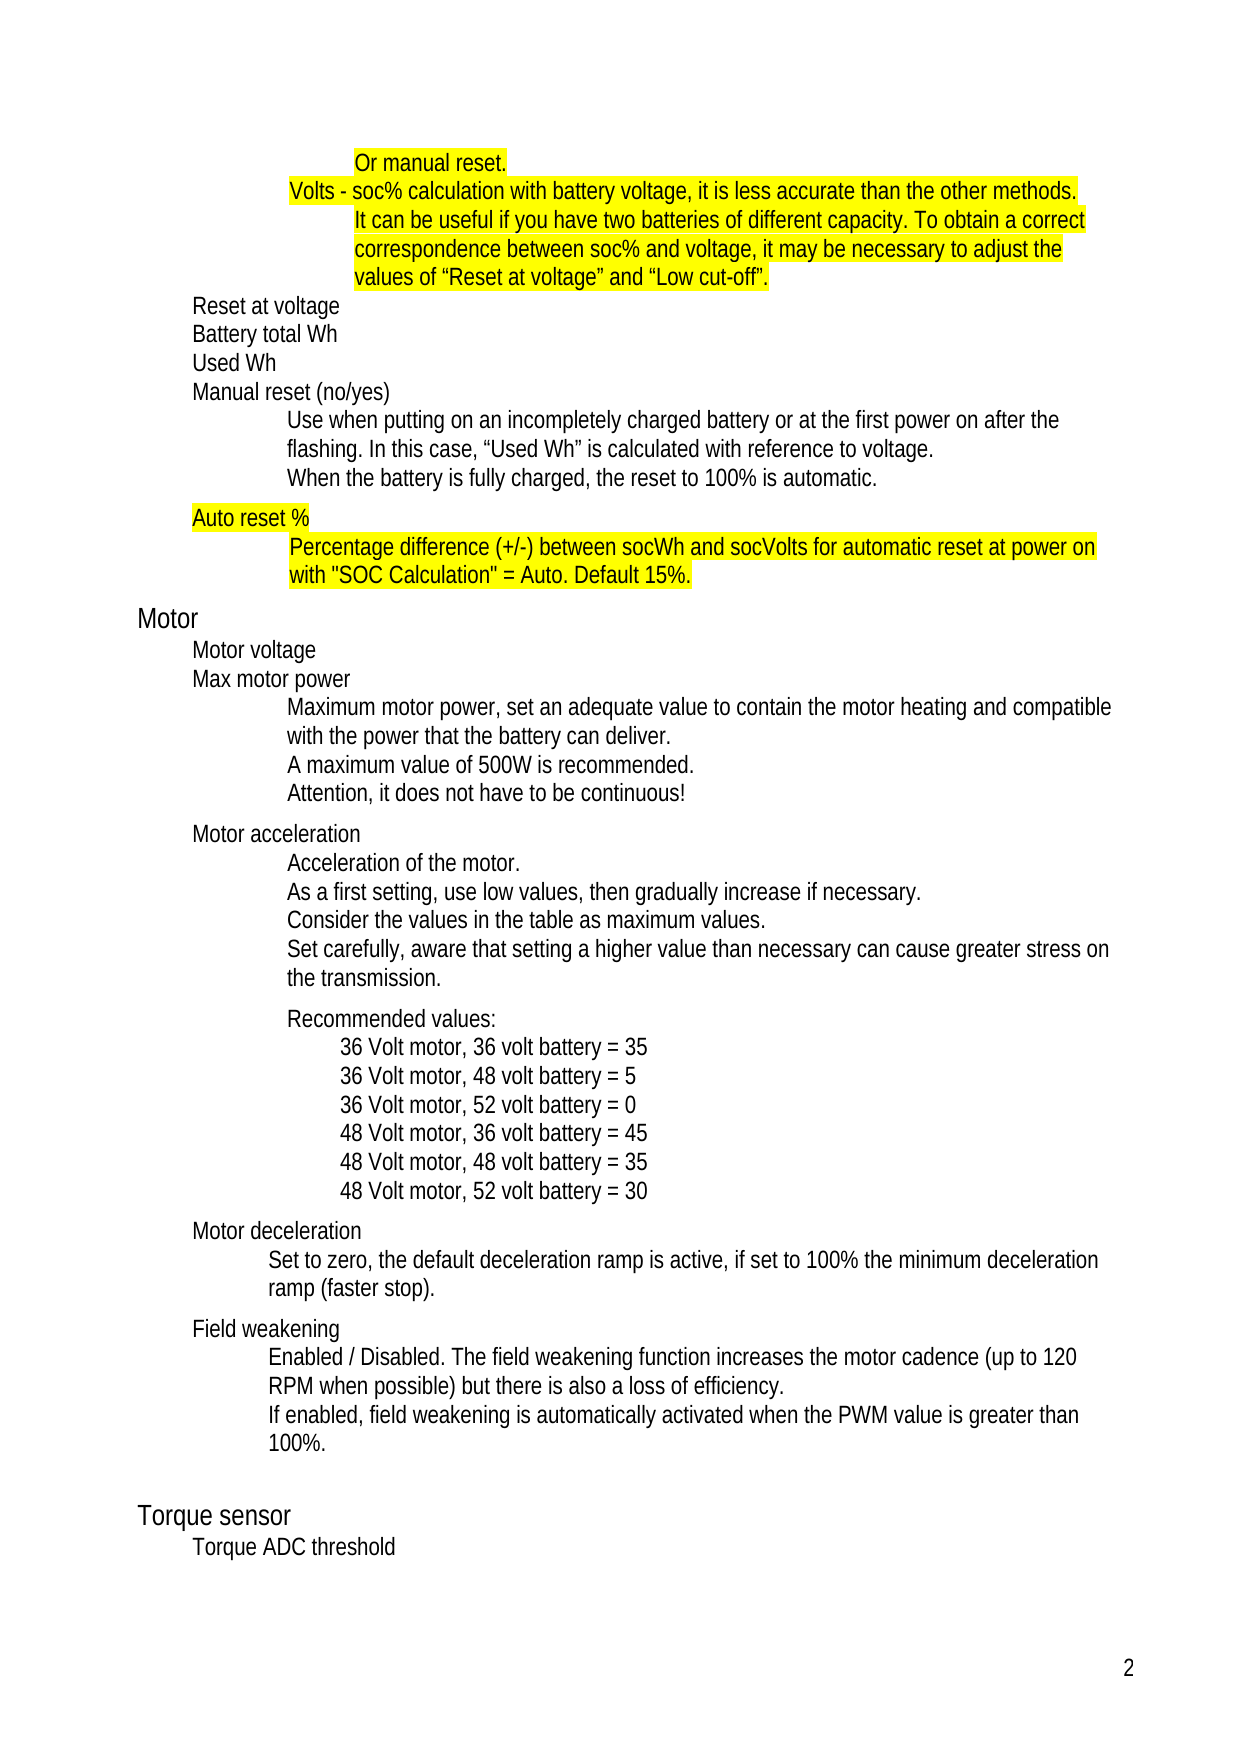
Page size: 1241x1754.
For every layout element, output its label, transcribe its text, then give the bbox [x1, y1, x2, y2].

text 48 Volt motor, 52 volt battery = 30 [287, 1176, 1122, 1204]
text Set carefully, aware that setting a higher value than necessary can cause greater stress on the transmission. [287, 934, 1122, 991]
text Or manual reset. [354, 148, 1122, 176]
text Attention, it does not have to be continuous! [287, 778, 1122, 807]
text 48 Volt motor, 48 volt battery = 35 [287, 1147, 1122, 1176]
text Manual reset (no/yes) [137, 377, 1122, 405]
text Field weakening [118, 1314, 1122, 1342]
text When the battery is fully charged, the reset to 100% is automatic. [287, 463, 1122, 491]
text Battery total Wh [137, 319, 1122, 348]
text Motor deceleration [137, 1216, 1122, 1245]
text Used Wh [137, 348, 1122, 377]
text Percentage difference (+/-) between socWh and socVolts for automatic reset at power on with "SOC Calculation" = Auto. Default 15%. [289, 532, 1122, 589]
text A maximum value of 500W is recommended. [287, 749, 1122, 778]
text Motor voltage [137, 635, 1122, 664]
text It can be useful if you have two batteries of different capacity. To obtain a correct correspondence between soc% and voltage, it may be necessary to adjust the values of “Reset at voltage” and “Low cut-off”. [354, 205, 1122, 291]
text Reset at voltage [137, 291, 1122, 319]
text Set to zero, the default deceleration ramp is active, if set to 100% the minimum deceleration ramp (faster stop). [268, 1245, 1122, 1302]
text Torque sensor [137, 1498, 1122, 1532]
text Torque ADC threshold [137, 1532, 1122, 1560]
text 36 Volt motor, 36 volt battery = 35 [287, 1032, 1122, 1061]
text Consider the values in the table as maximum values. [287, 905, 1122, 934]
text Acceleration of the motor. [287, 848, 1122, 877]
text Recommended values: [287, 1004, 1122, 1032]
text 48 Volt motor, 36 volt battery = 45 [287, 1118, 1122, 1147]
text Use when putting on an incompletely charged battery or at the first power on after the flashing. In this case, “Used Wh” is calculated with reference to voltage. [287, 405, 1122, 463]
text Motor [137, 602, 1122, 635]
text Motor acceleration [118, 819, 1122, 848]
text Auto reset % [118, 503, 1122, 532]
text 36 Volt motor, 52 volt battery = 0 [287, 1090, 1122, 1118]
text If enabled, field weakening is automatically activated when the PWM value is greater than 100%. [268, 1400, 1122, 1457]
text Volts - soc% calculation with battery voltage, it is less accurate than the other methods. [289, 176, 1122, 205]
text Enabled / Disabled. The field weakening function increases the motor cadence (up to 120 RPM when possible) but there is also a loss of efficiency. [268, 1342, 1122, 1400]
text Maximum motor power, set an adequate value to contain the motor heating and compatible with the power that the battery can deliver. [287, 692, 1122, 749]
text As a first setting, use low values, then gradually increase if necessary. [287, 877, 1122, 905]
text Max motor power [137, 664, 1122, 692]
text 36 Volt motor, 48 volt battery = 5 [287, 1061, 1122, 1090]
